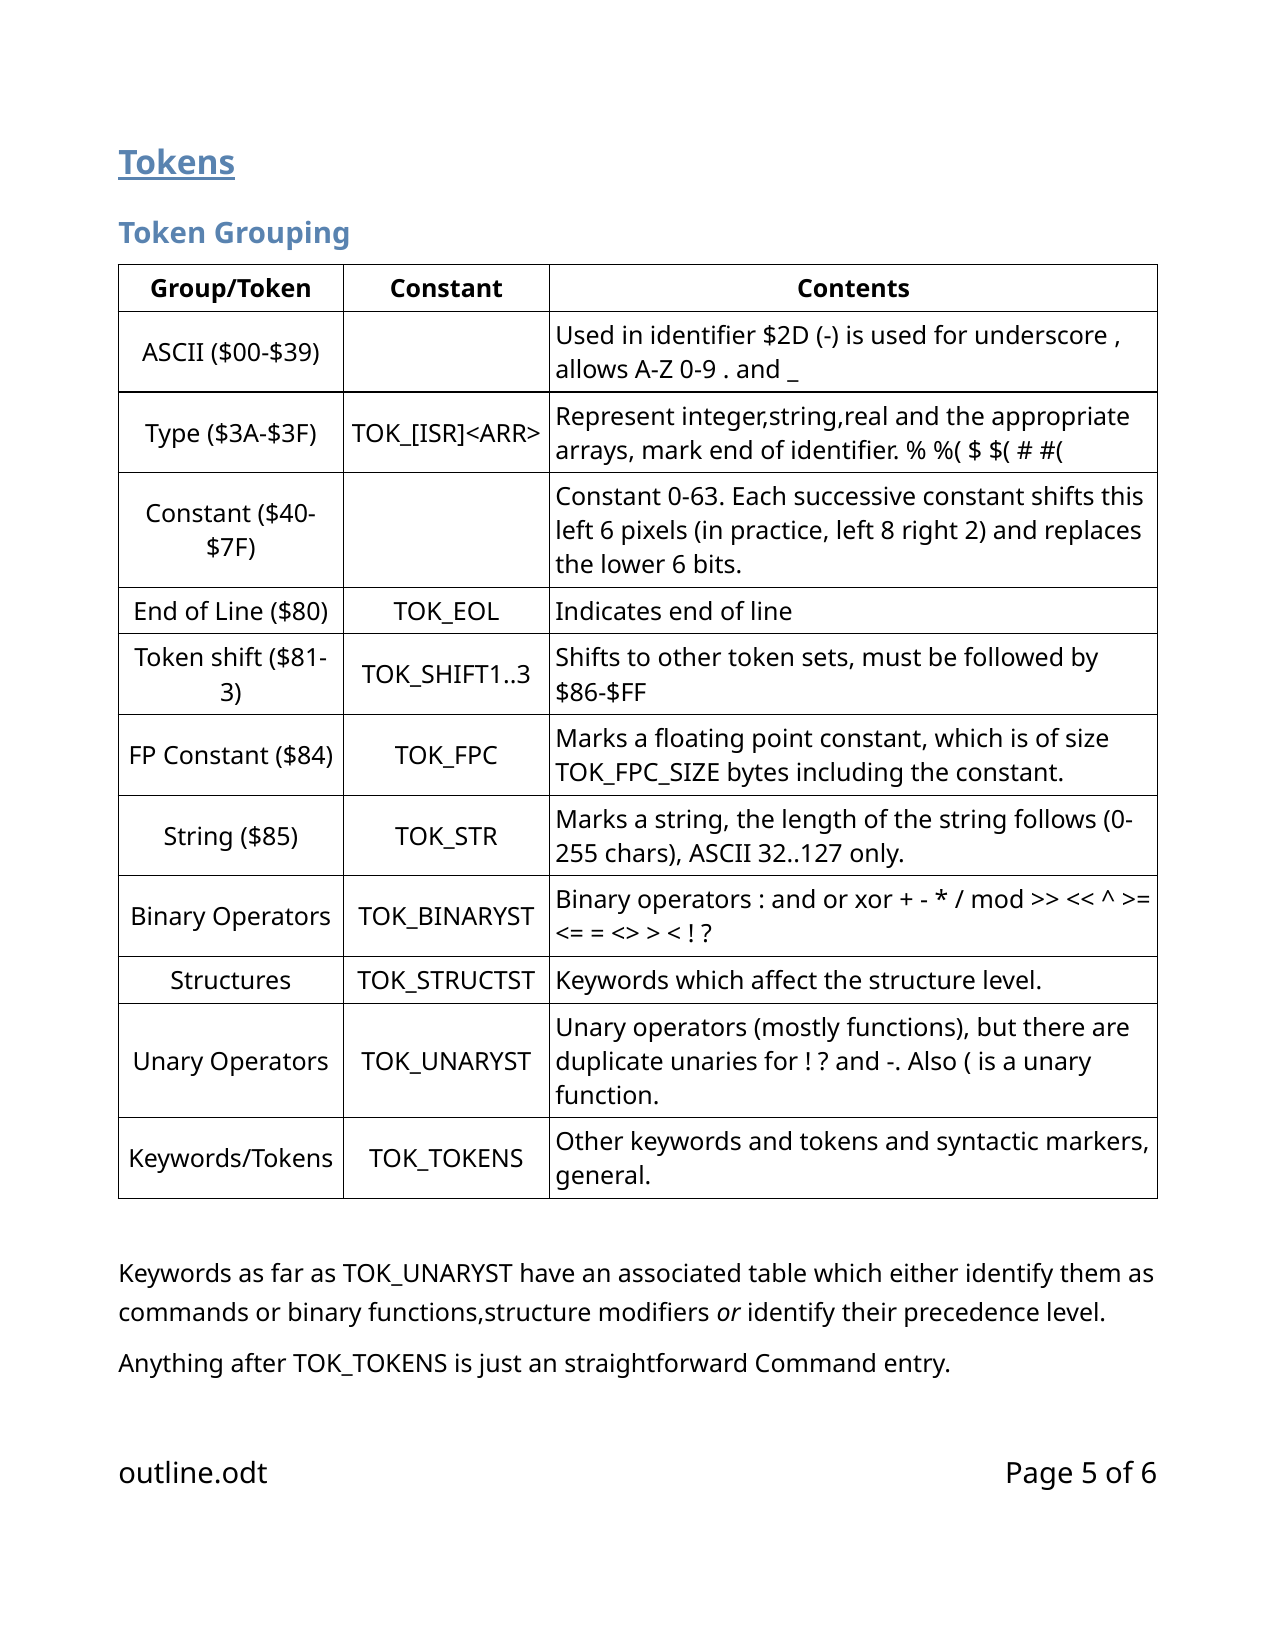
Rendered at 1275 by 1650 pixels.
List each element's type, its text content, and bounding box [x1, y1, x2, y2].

table_cell Keywords which affect the structure level. [550, 957, 1157, 1002]
table_cell TOK_FPC [344, 715, 549, 794]
table_cell Token shift ($81-3) [119, 634, 343, 714]
table_cell TOK_UNARYST [344, 1004, 549, 1117]
table_cell Other keywords and tokens and syntactic markers, general. [550, 1118, 1157, 1198]
table_cell Constant ($40-$7F) [119, 473, 343, 587]
table_cell Binary operators : and or xor + - * / mod >> << ^ >= <= = <> > < ! ? [550, 876, 1157, 956]
table_cell Type ($3A-$3F) [119, 393, 343, 472]
text Keywords as far as TOK_UNARYST have an associated table which either identify them as commands or binary functions,structure modifiers or identify their precedence level. [118, 1256, 1157, 1329]
table_header Contents [550, 265, 1157, 311]
subtitle Tokens [118, 139, 1157, 185]
table_cell Constant 0-63. Each successive constant shifts this left 6 pixels (in practice, left 8 right 2) and replaces the lower 6 bits. [550, 473, 1157, 587]
table_cell TOK_[ISR]<ARR> [344, 393, 549, 472]
table_cell ASCII ($00-$39) [119, 312, 343, 391]
table_header Constant [344, 265, 549, 311]
table_cell TOK_BINARYST [344, 876, 549, 956]
table_cell Keywords/Tokens [119, 1118, 343, 1198]
table_cell Marks a string, the length of the string follows (0-255 chars), ASCII 32..127 only. [550, 796, 1157, 875]
table_cell TOK_TOKENS [344, 1118, 549, 1198]
table_cell End of Line ($80) [119, 588, 343, 633]
table_cell Shifts to other token sets, must be followed by $86-$FF [550, 634, 1157, 714]
table_cell TOK_STR [344, 796, 549, 875]
table_cell TOK_SHIFT1..3 [344, 634, 549, 714]
text Anything after TOK_TOKENS is just an straightforward Command entry. [118, 1346, 1157, 1380]
table_cell TOK_STRUCTST [344, 957, 549, 1002]
table_cell [344, 473, 549, 587]
table_cell String ($85) [119, 796, 343, 875]
subtitle Token Grouping [118, 212, 1157, 252]
table_cell [344, 312, 549, 391]
table_cell Indicates end of line [550, 588, 1157, 633]
table_cell Unary operators (mostly functions), but there are duplicate unaries for ! ? and -. Also ( is a unary function. [550, 1004, 1157, 1117]
table_cell Unary Operators [119, 1004, 343, 1117]
table_cell FP Constant ($84) [119, 715, 343, 794]
table_cell TOK_EOL [344, 588, 549, 633]
table_header Group/Token [119, 265, 343, 311]
table_cell Marks a floating point constant, which is of size TOK_FPC_SIZE bytes including the constant. [550, 715, 1157, 794]
table_cell Binary Operators [119, 876, 343, 956]
table_cell Used in identifier $2D (-) is used for underscore , allows A-Z 0-9 . and _ [550, 312, 1157, 391]
table_cell Structures [119, 957, 343, 1002]
table_cell Represent integer,string,real and the appropriate arrays, mark end of identifier. % %( $ $( # #( [550, 393, 1157, 472]
